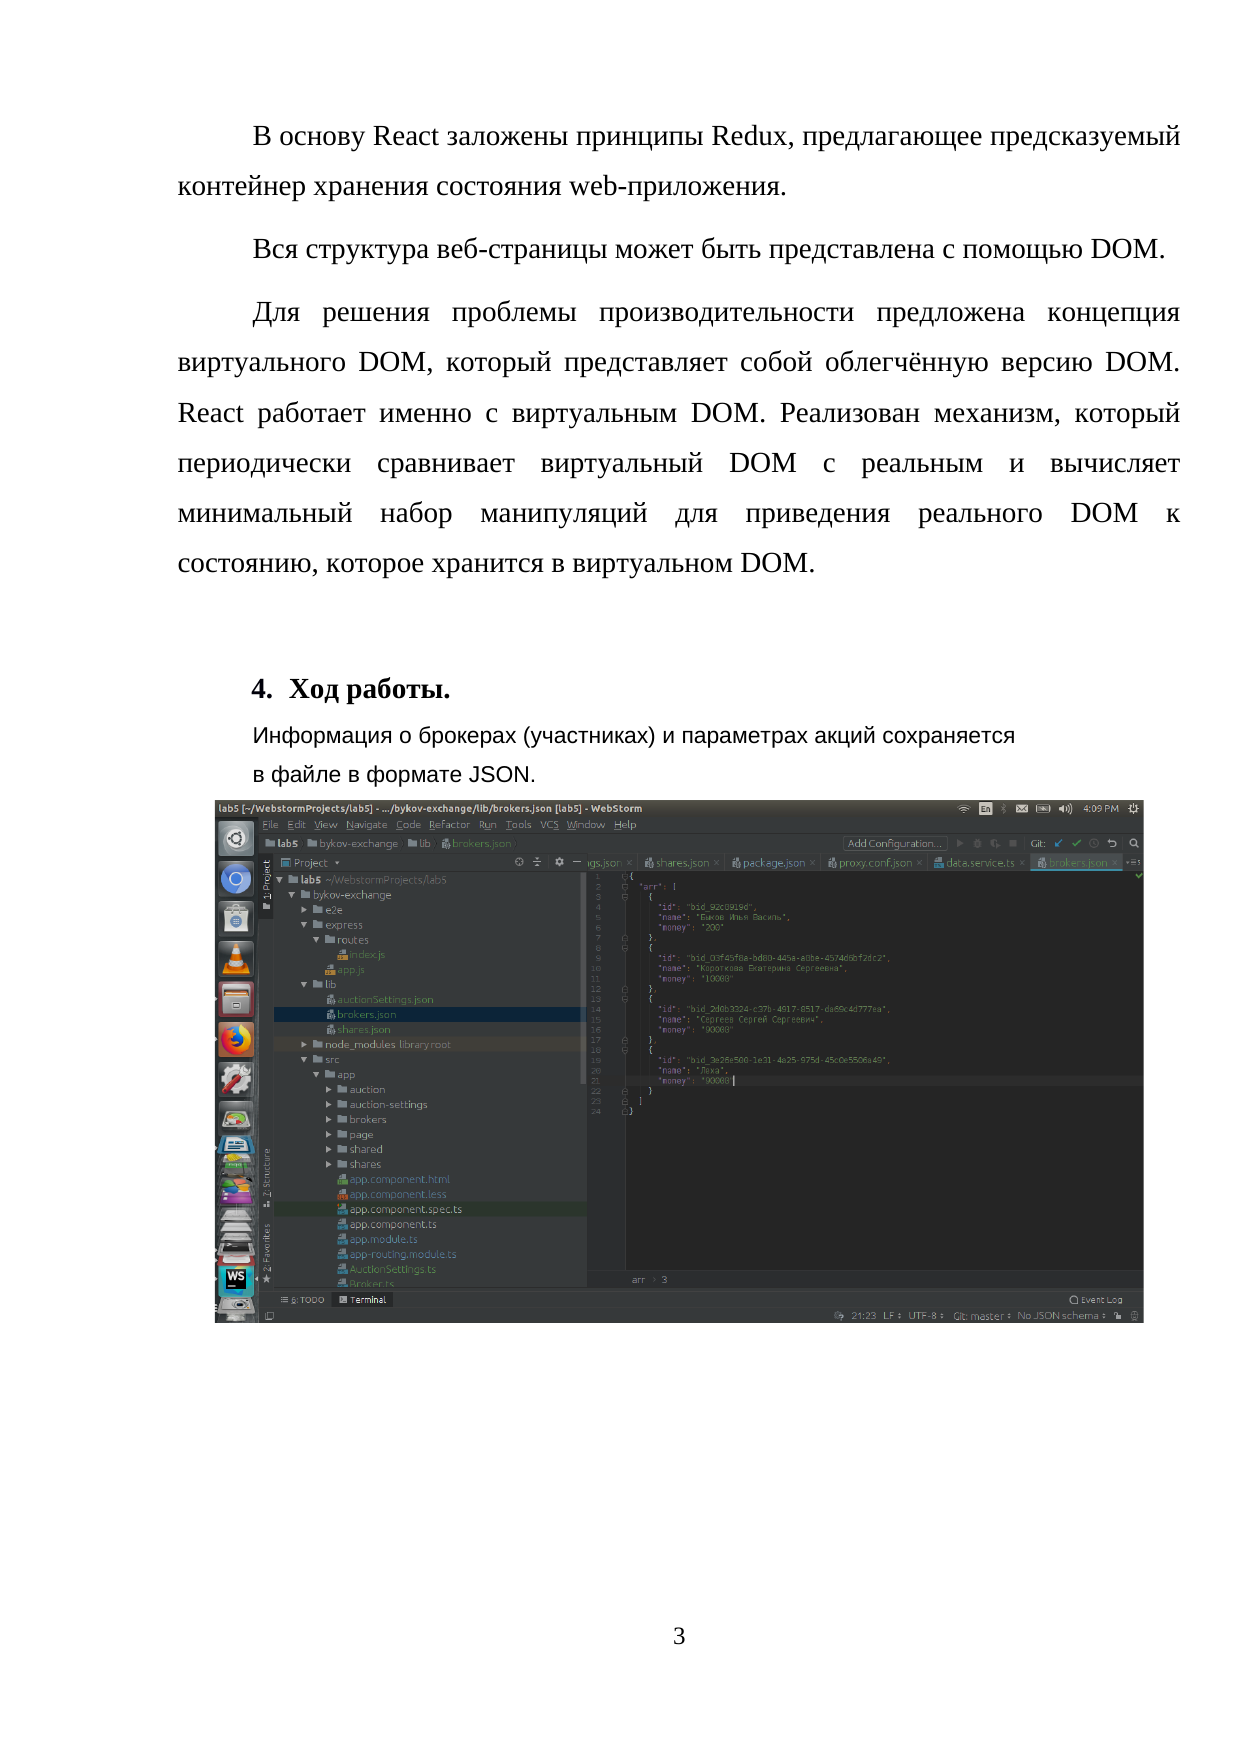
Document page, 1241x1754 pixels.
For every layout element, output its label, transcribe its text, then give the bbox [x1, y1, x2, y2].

picture [214, 800, 1144, 1323]
text Вся структура веб-страницы может быть представлена с помощью DOM. [177, 231, 1181, 265]
list в файле в формате JSON. [252, 761, 1181, 787]
list Ход работы. [251, 671, 1181, 705]
list Информация о брокерах (участниках) и параметрах акций сохраняется [252, 722, 1181, 748]
text В основу React заложены принципы Redux, предлагающее предсказуемый контейнер хранения состояния web-приложения. [177, 118, 1181, 202]
text Для решения проблемы производительности предложена концепция виртуального DOM, который представляет собой облегчённую версию DOM. React работает именно с виртуальным DOM. Реализован механизм, который периодически сравнивает виртуальный DOM с реальным и вычисляет минимальный набор манипуляций для приведения реального DOM к состоянию, которое хранится в виртуальном DOM. [177, 294, 1181, 579]
